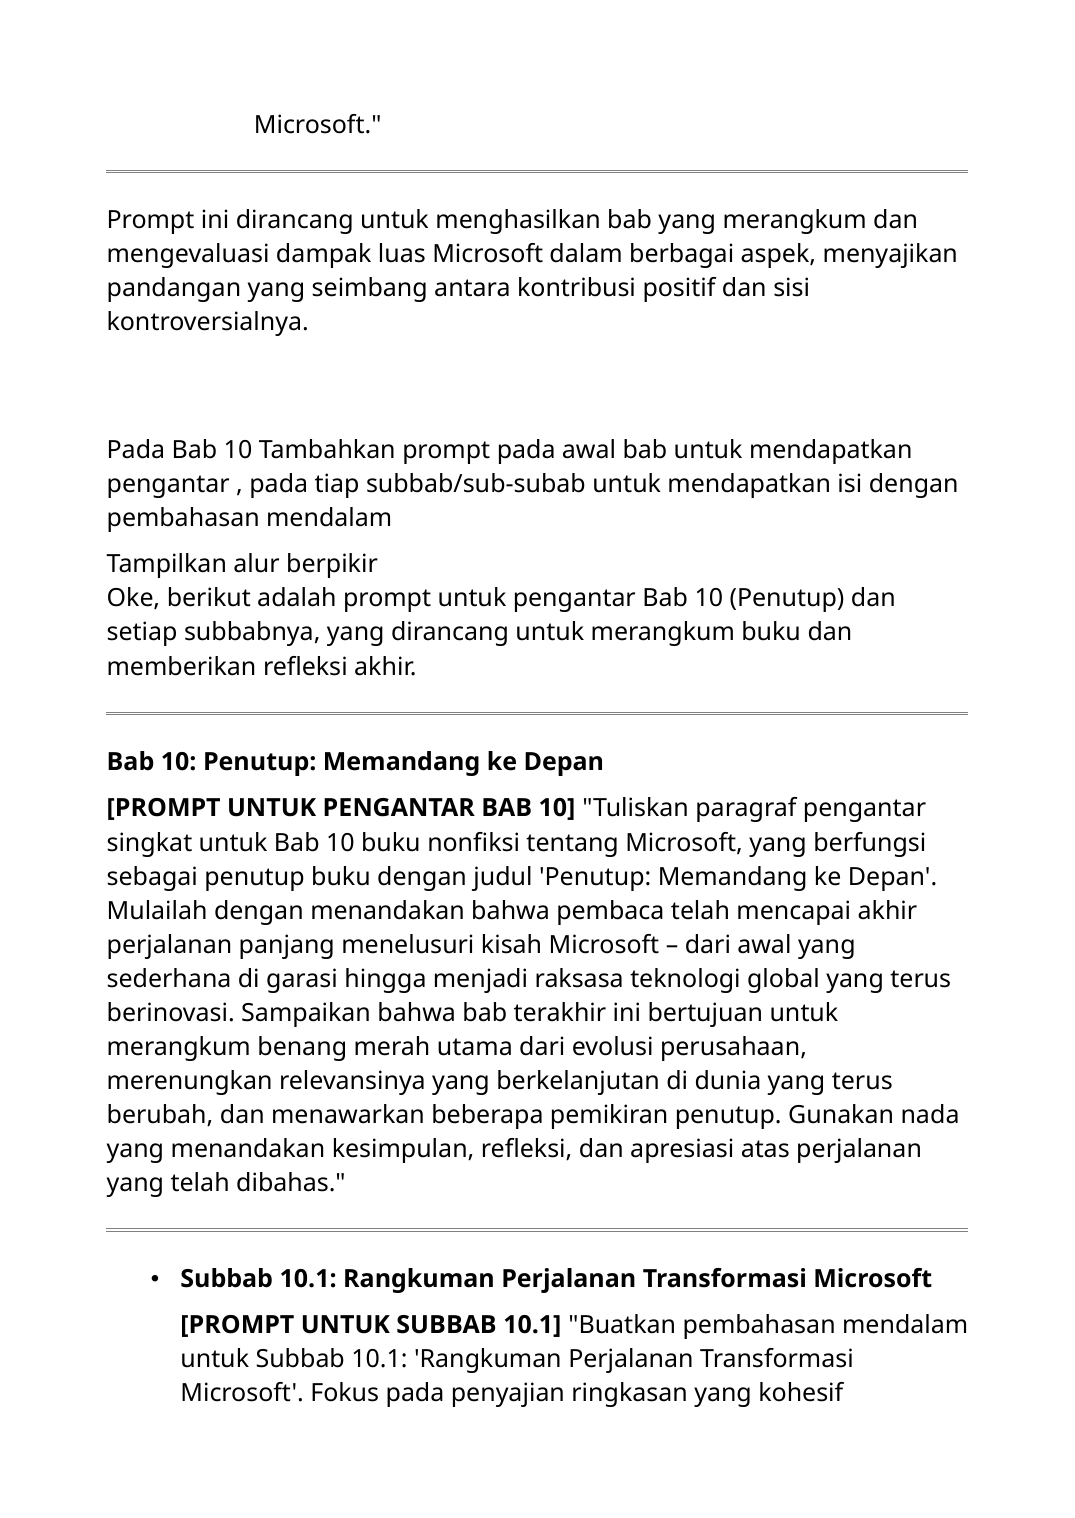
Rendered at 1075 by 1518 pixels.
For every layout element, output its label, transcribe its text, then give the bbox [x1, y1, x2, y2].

list Subbab 10.1: Rangkuman Perjalanan Transformasi Microsoft [151, 1260, 968, 1294]
text Tampilkan alur berpikir [106, 546, 968, 580]
list [PROMPT UNTUK SUBBAB 10.1] "Buatkan pembahasan mendalam untuk Subbab 10.1: 'Rangkuman Perjalanan Transformasi Microsoft'. Fokus pada penyajian ringkasan yang kohesif [151, 1307, 968, 1409]
list Microsoft." [224, 106, 968, 141]
text [PROMPT UNTUK PENGANTAR BAB 10] "Tuliskan paragraf pengantar singkat untuk Bab 10 buku nonfiksi tentang Microsoft, yang berfungsi sebagai penutup buku dengan judul 'Penutup: Memandang ke Depan'. Mulailah dengan menandakan bahwa pembaca telah mencapai akhir perjalanan panjang menelusuri kisah Microsoft – dari awal yang sederhana di garasi hingga menjadi raksasa teknologi global yang terus berinovasi. Sampaikan bahwa bab terakhir ini bertujuan untuk merangkum benang merah utama dari evolusi perusahaan, merenungkan relevansinya yang berkelanjutan di dunia yang terus berubah, dan menawarkan beberapa pemikiran penutup. Gunakan nada yang menandakan kesimpulan, refleksi, dan apresiasi atas perjalanan yang telah dibahas." [106, 790, 968, 1199]
text Oke, berikut adalah prompt untuk pengantar Bab 10 (Penutup) dan setiap subbabnya, yang dirancang untuk merangkum buku dan memberikan refleksi akhir. [106, 580, 968, 682]
text Prompt ini dirancang untuk menghasilkan bab yang merangkum dan mengevaluasi dampak luas Microsoft dalam berbagai aspek, menyajikan pandangan yang seimbang antara kontribusi positif dan sisi kontroversialnya. [106, 202, 968, 338]
text Pada Bab 10 Tambahkan prompt pada awal bab untuk mendapatkan pengantar , pada tiap subbab/sub-subab untuk mendapatkan isi dengan pembahasan mendalam [106, 431, 968, 533]
text Bab 10: Penutup: Memandang ke Depan [106, 743, 968, 778]
